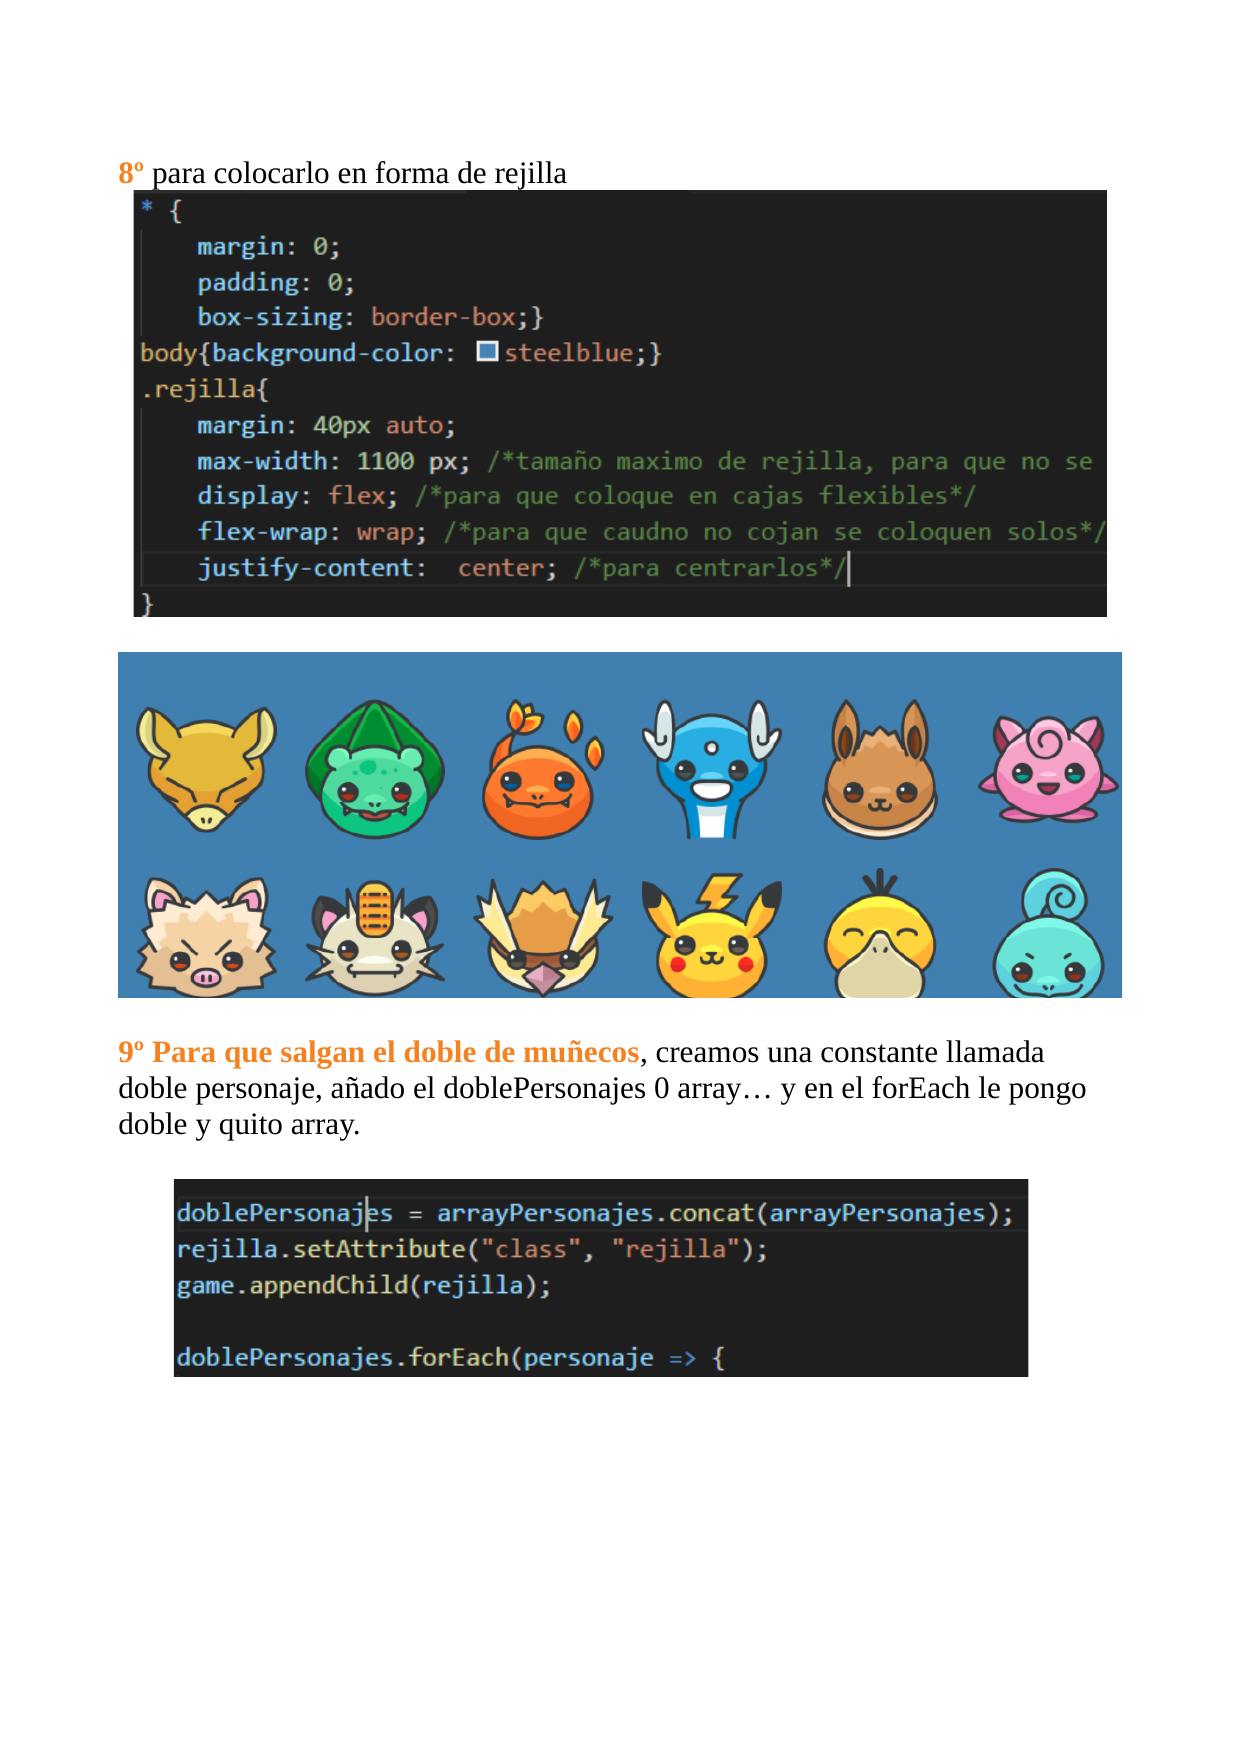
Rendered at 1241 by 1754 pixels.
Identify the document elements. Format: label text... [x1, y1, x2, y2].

text 8º para colocarlo en forma de rejilla [118, 154, 1122, 190]
text 9º Para que salgan el doble de muñecos, creamos una constante llamada doble personaje, añado el doblePersonajes 0 array… y en el forEach le pongo doble y quito array. [118, 1033, 1122, 1141]
picture [118, 652, 1123, 998]
picture [173, 1179, 1029, 1377]
picture [133, 190, 1107, 617]
